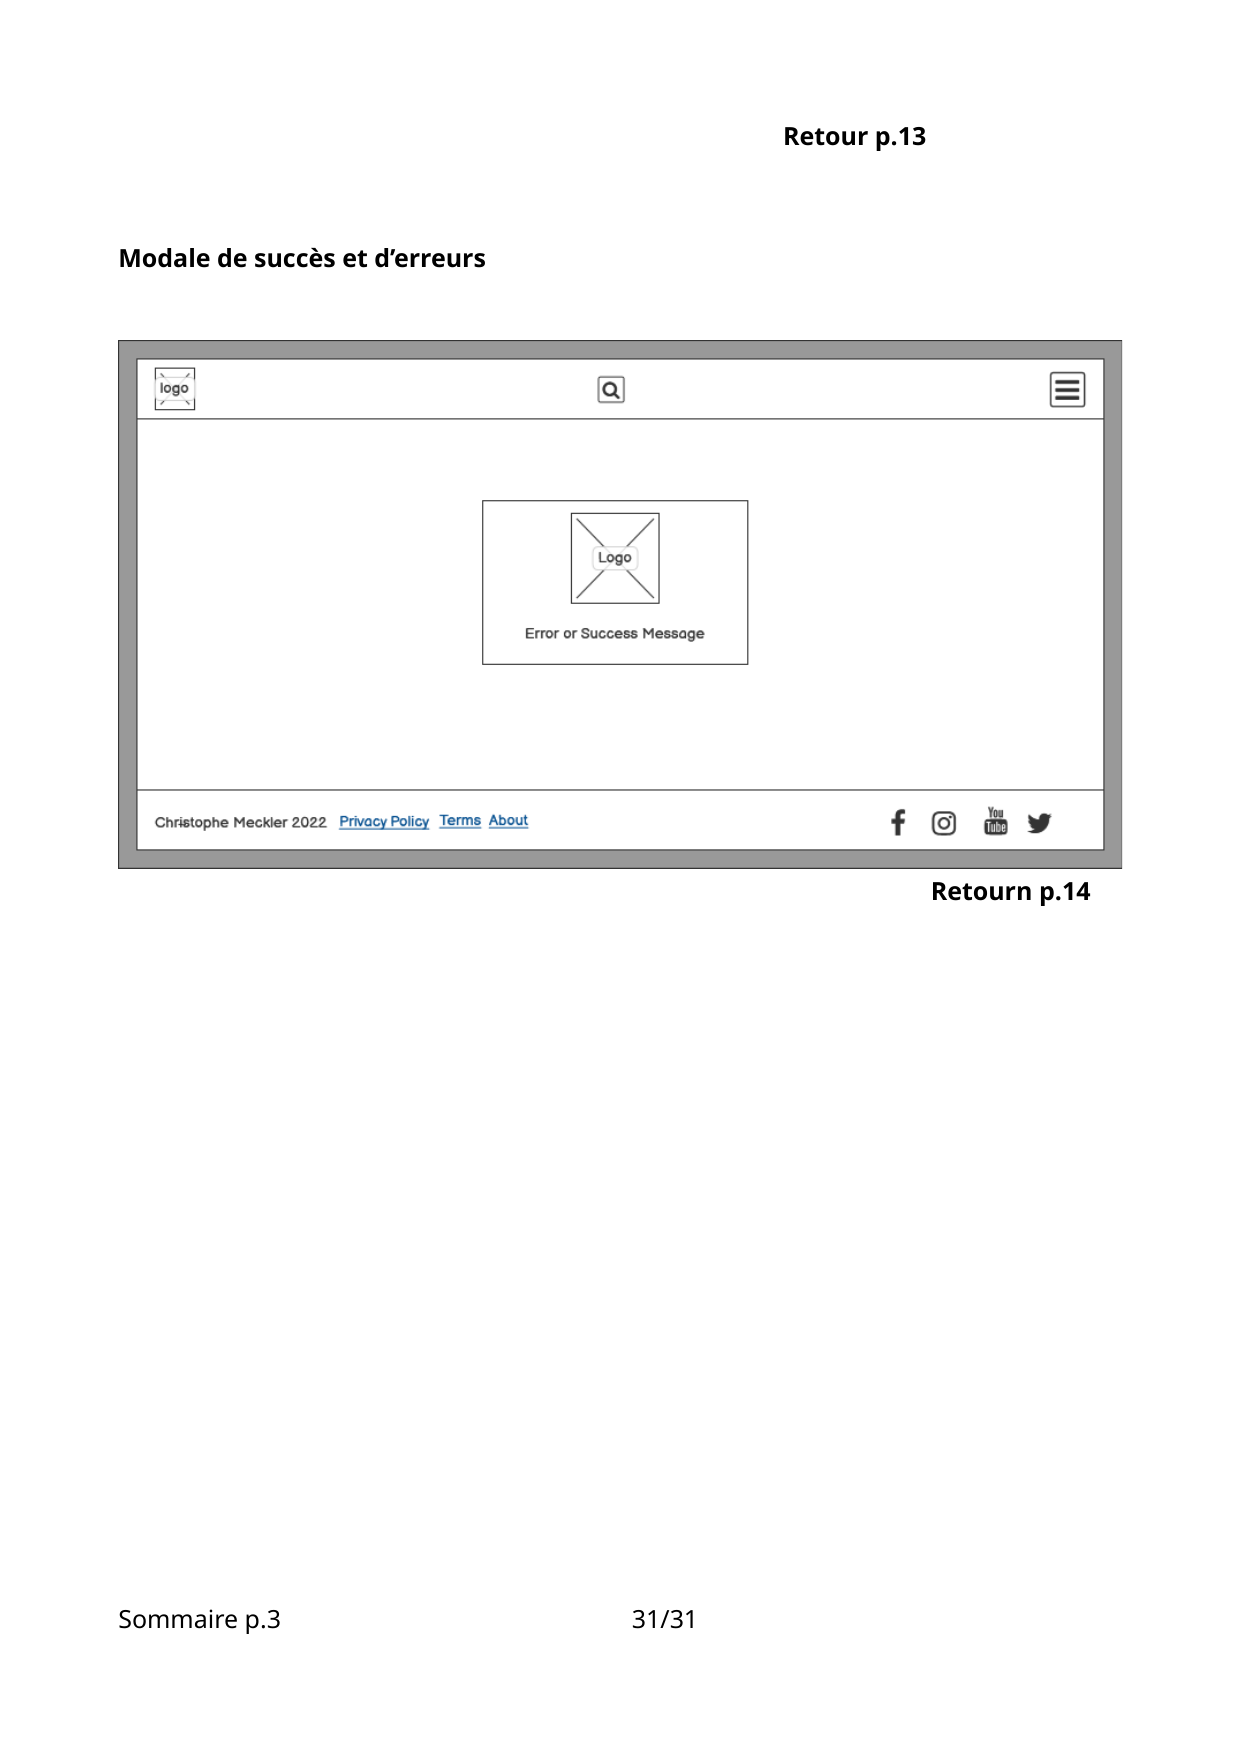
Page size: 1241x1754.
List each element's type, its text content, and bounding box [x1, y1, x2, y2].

text Retour p.10 [118, 118, 1122, 152]
subtitle Modale de succès et d’erreurs [118, 240, 1122, 274]
text Retourn p.11 [118, 869, 1122, 908]
picture [118, 340, 1123, 869]
